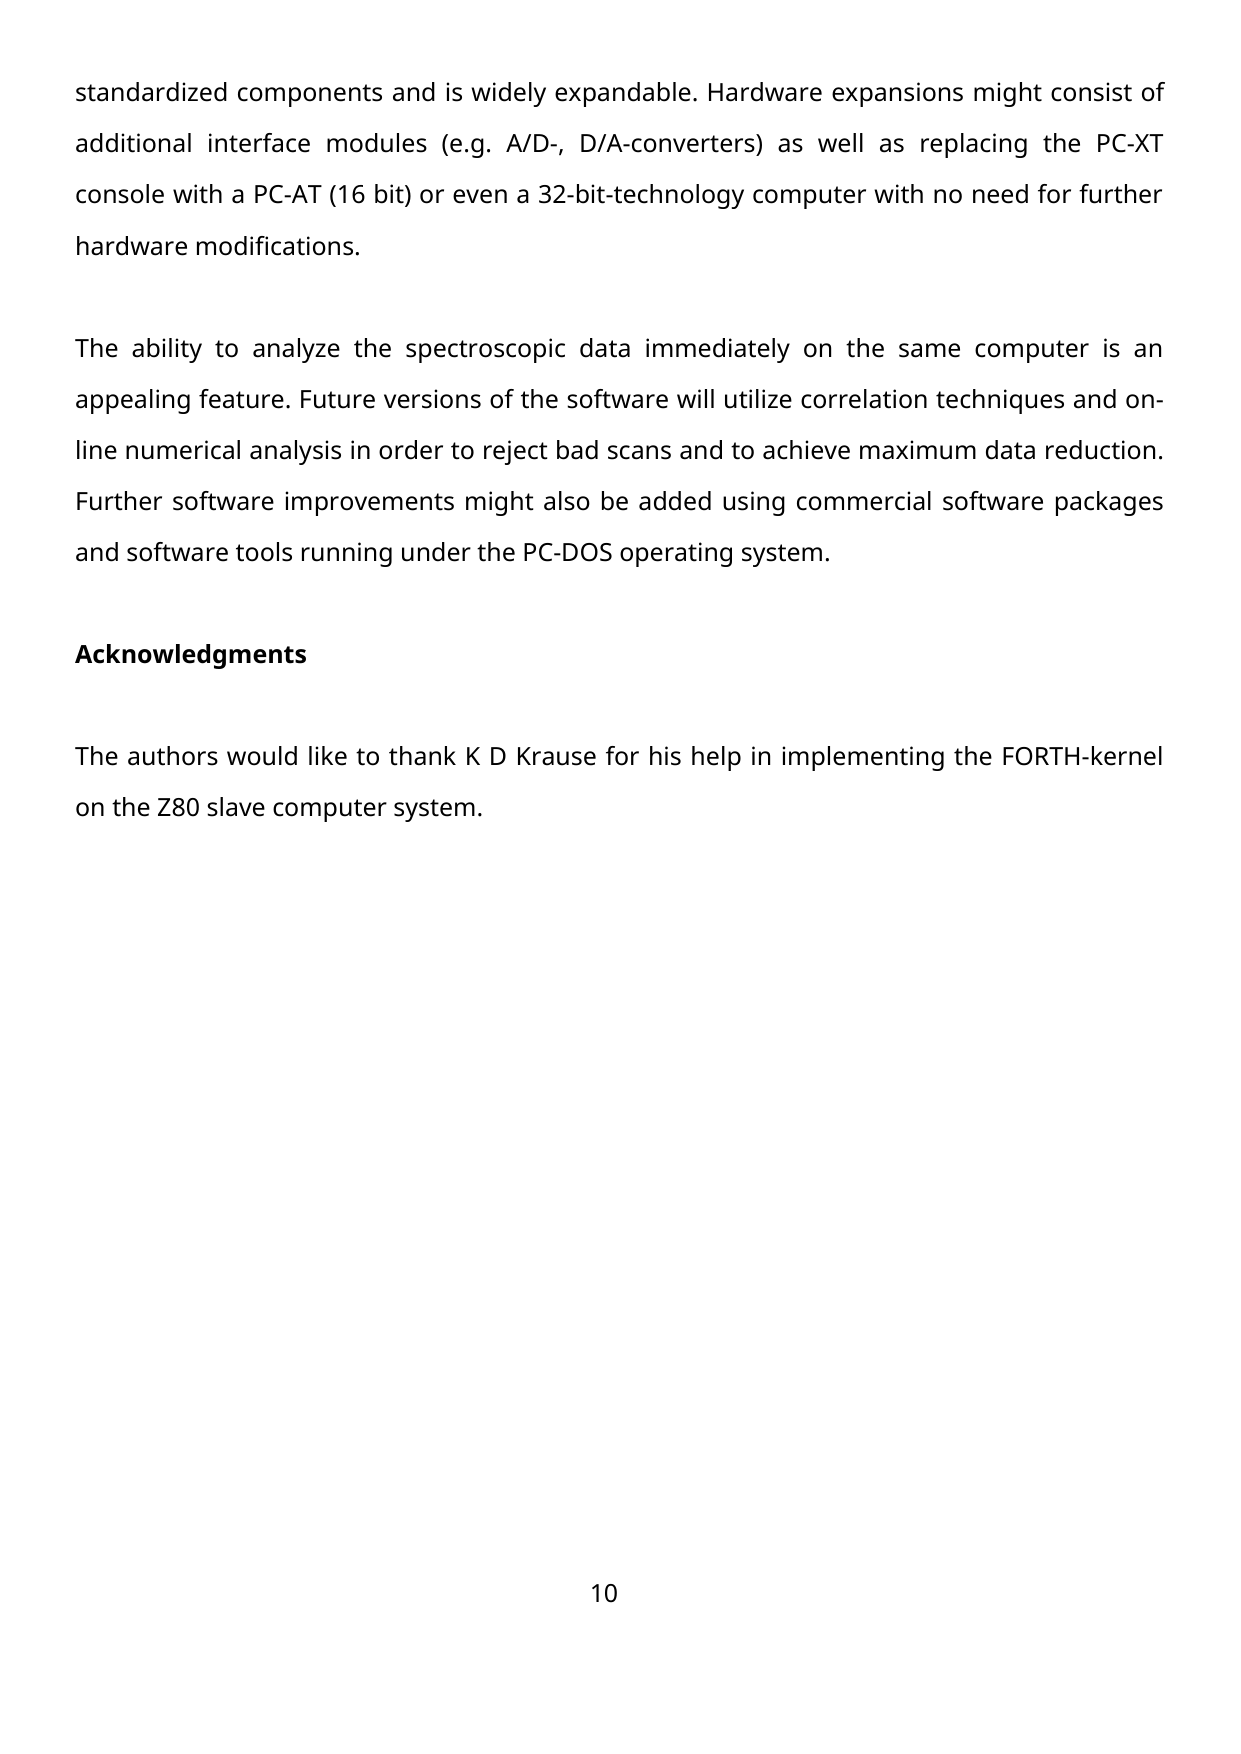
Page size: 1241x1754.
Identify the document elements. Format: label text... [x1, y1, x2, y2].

text The authors would like to thank K D Krause for his help in implementing the FORTH-kernel on the Z80 slave computer system. [75, 738, 1165, 824]
text The ability to analyze the spectroscopic data immediately on the same computer is an appealing feature. Future versions of the software will utilize correlation techniques and on-line numerical analysis in order to reject bad scans and to achieve maximum data reduction. Further software improvements might also be added using commercial software packages and software tools running under the PC-DOS operating system. [75, 330, 1165, 568]
text standardized components and is widely expandable. Hardware expansions might consist of additional interface modules (e.g. A/D-, D/A-converters) as well as replacing the PC-XT console with a PC-AT (16 bit) or even a 32-bit-technology computer with no need for further hardware modifications. [75, 75, 1165, 262]
text Acknowledgments [75, 636, 1165, 671]
